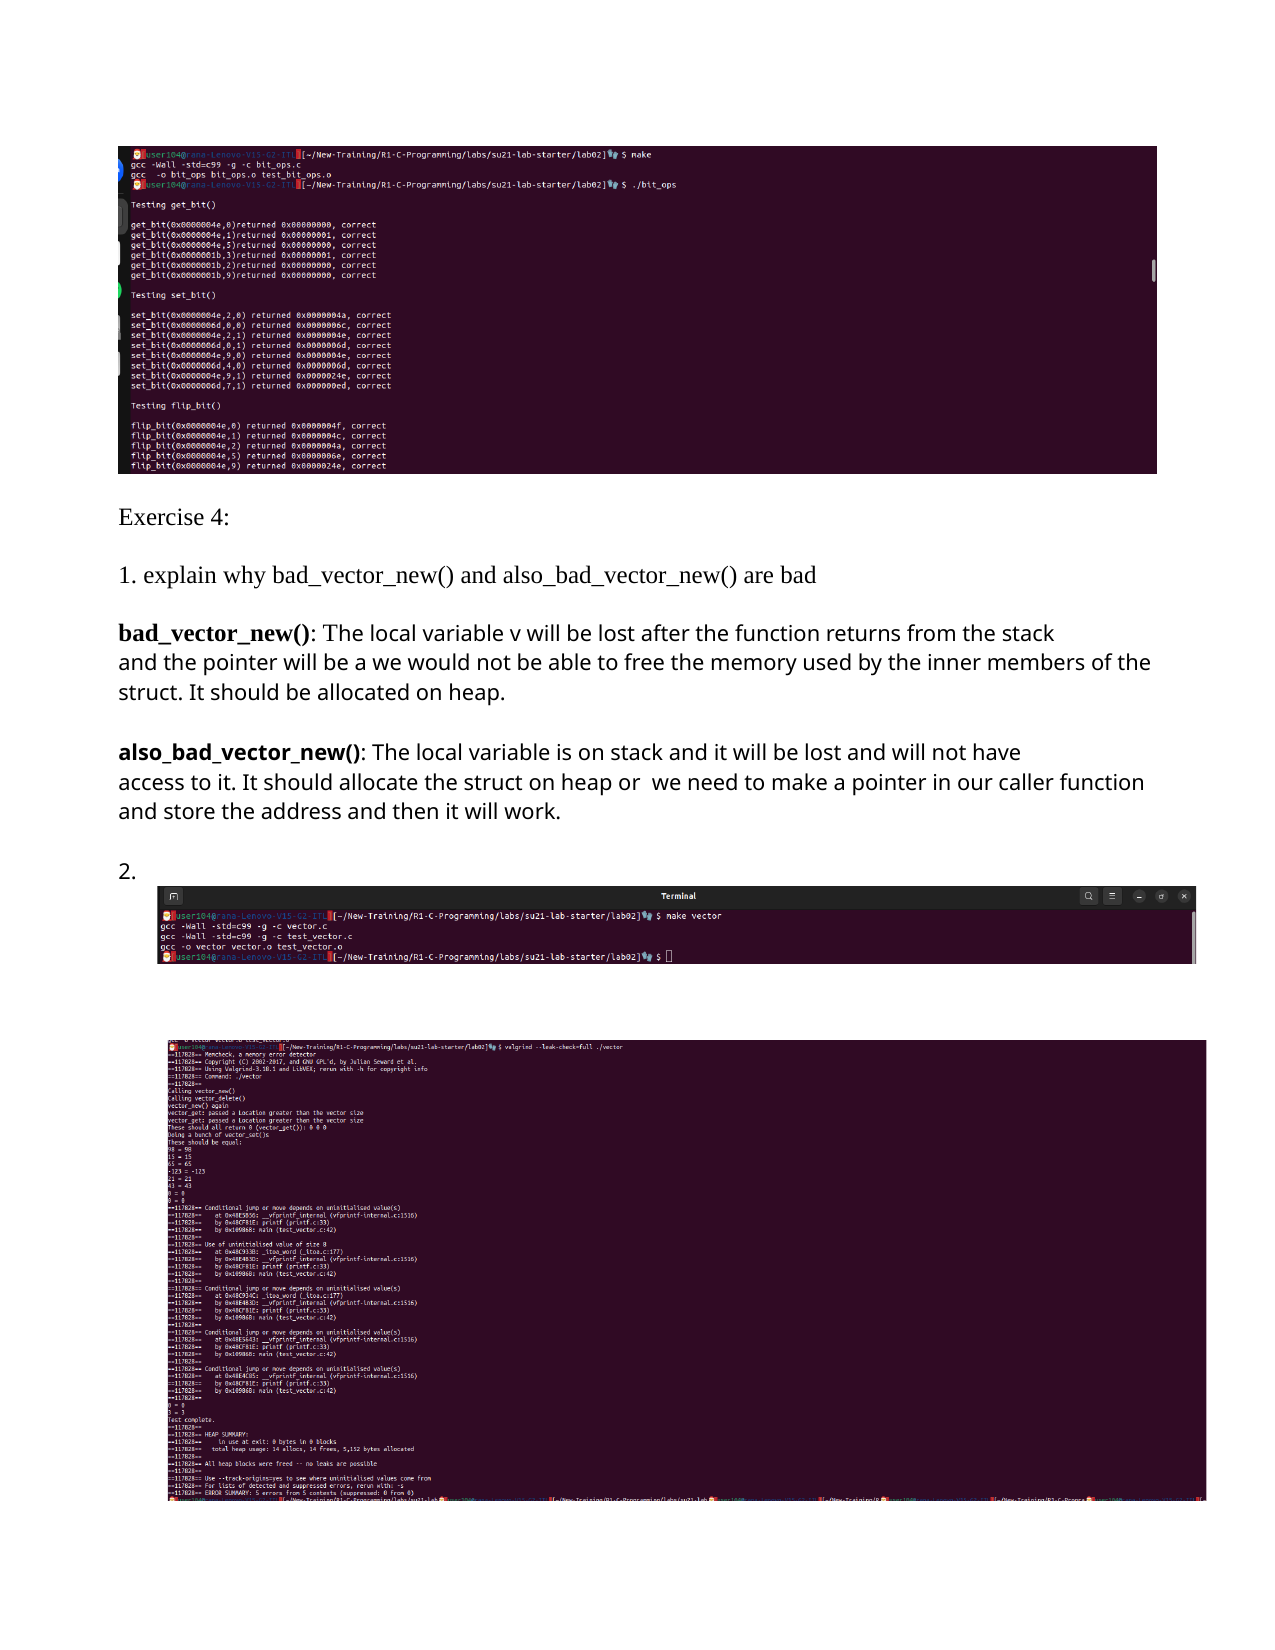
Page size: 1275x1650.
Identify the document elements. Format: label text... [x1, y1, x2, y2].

text and the pointer will be a we would not be able to free the memory used by the inner members of the struct. It should be allocated on heap. [118, 647, 1157, 707]
text 1. explain why bad_vector_new() and also_bad_vector_new() are bad [118, 560, 1157, 589]
text also_bad_vector_new(): The local variable is on stack and it will be lost and will not have [118, 737, 1157, 766]
picture [167, 1040, 1207, 1501]
text access to it. It should allocate the struct on heap or we need to make a pointer in our caller function and store the address and then it will work. [118, 766, 1157, 826]
picture [118, 146, 1157, 474]
text Exercise 4: [118, 502, 1157, 531]
picture [157, 886, 1197, 964]
text bad_vector_new(): The local variable v will be lost after the function returns from the stack [118, 617, 1157, 647]
text 2. [118, 856, 1157, 886]
